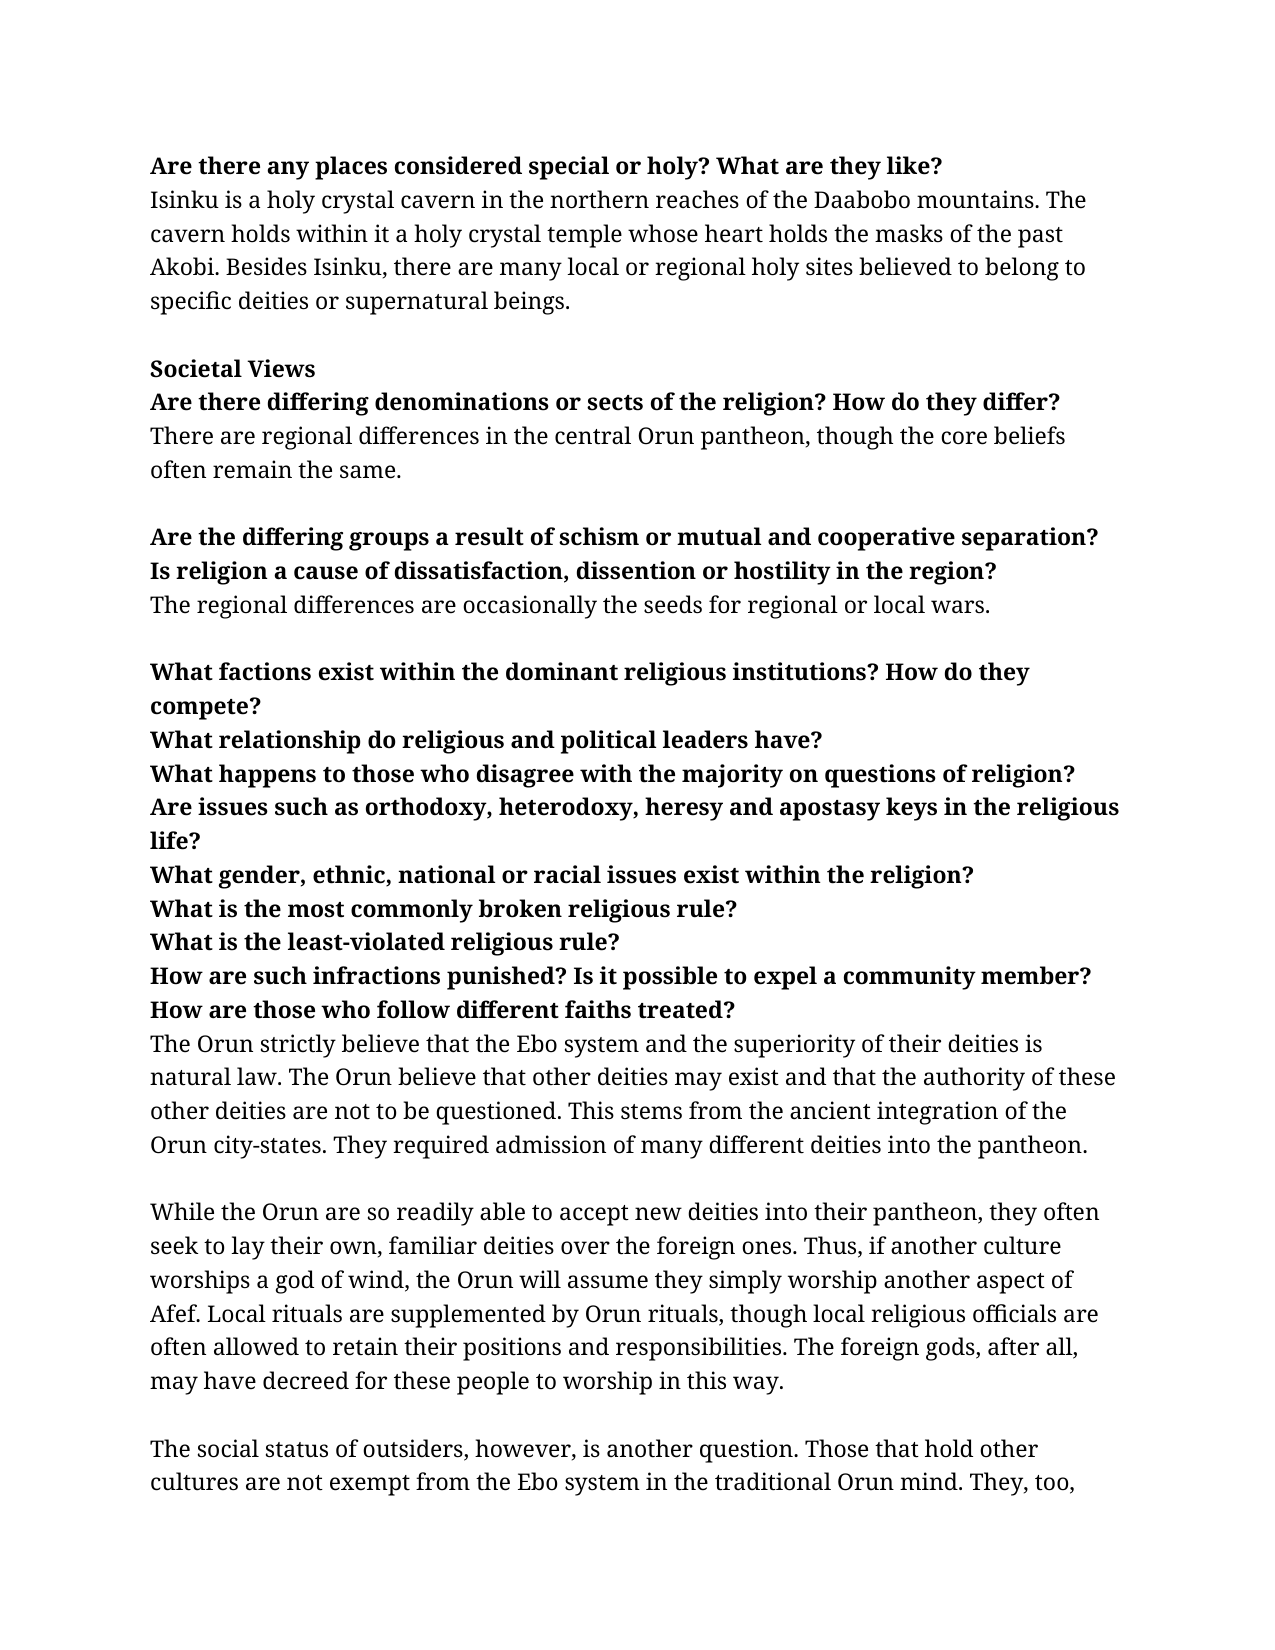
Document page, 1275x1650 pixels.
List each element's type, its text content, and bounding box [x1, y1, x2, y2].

text The social status of outsiders, however, is another question. Those that hold other cultures are not exempt from the Ebo system in the traditional Orun mind. They, too, [150, 1432, 1125, 1497]
text What relationship do religious and political leaders have? [150, 724, 1125, 755]
text What factions exist within the dominant religious institutions? How do they compete? [150, 622, 1125, 721]
text Societal Views [150, 352, 1125, 384]
text The Orun strictly believe that the Ebo system and the superiority of their deities is natural law. The Orun believe that other deities may exist and that the authority of these other deities are not to be questioned. This stems from the ancient integration of the Orun city-states. They required admission of many different deities into the pantheon. [150, 1027, 1125, 1160]
text The regional differences are occasionally the seeds for regional or local wars. [150, 589, 1125, 620]
text Are there differing denominations or sects of the religion? How do they differ? [150, 386, 1125, 417]
text Isinku is a holy crystal cavern in the northern reaches of the Daabobo mountains. The cavern holds within it a holy crystal temple whose heart holds the masks of the past Akobi. Besides Isinku, there are many local or regional holy sites believed to belong to specific deities or supernatural beings. [150, 184, 1125, 350]
text Are the differing groups a result of schism or mutual and cooperative separation? [150, 487, 1125, 552]
text While the Orun are so readily able to accept new deities into their pantheon, they often seek to lay their own, familiar deities over the foreign ones. Thus, if another culture worships a god of wind, the Orun will assume they simply worship another aspect of Afef. Local rituals are supplemented by Orun rituals, though local religious officials are often allowed to retain their positions and responsibilities. The foreign gods, after all, may have decreed for these people to worship in this way. [150, 1196, 1125, 1396]
text Is religion a cause of dissatisfaction, dissention or hostility in the region? [150, 555, 1125, 586]
text Are there any places considered special or holy? What are they like? [150, 150, 1125, 181]
text There are regional differences in the central Orun pantheon, though the core beliefs often remain the same. [150, 420, 1125, 485]
text What gender, ethnic, national or racial issues exist within the religion? What is the most commonly broken religious rule? What is the least-violated religious rule? How are such infractions punished? Is it possible to expel a community member? How are those who follow different faiths treated? [150, 859, 1125, 1025]
text What happens to those who disagree with the majority on questions of religion? Are issues such as orthodoxy, heterodoxy, heresy and apostasy keys in the religious life? [150, 757, 1125, 856]
